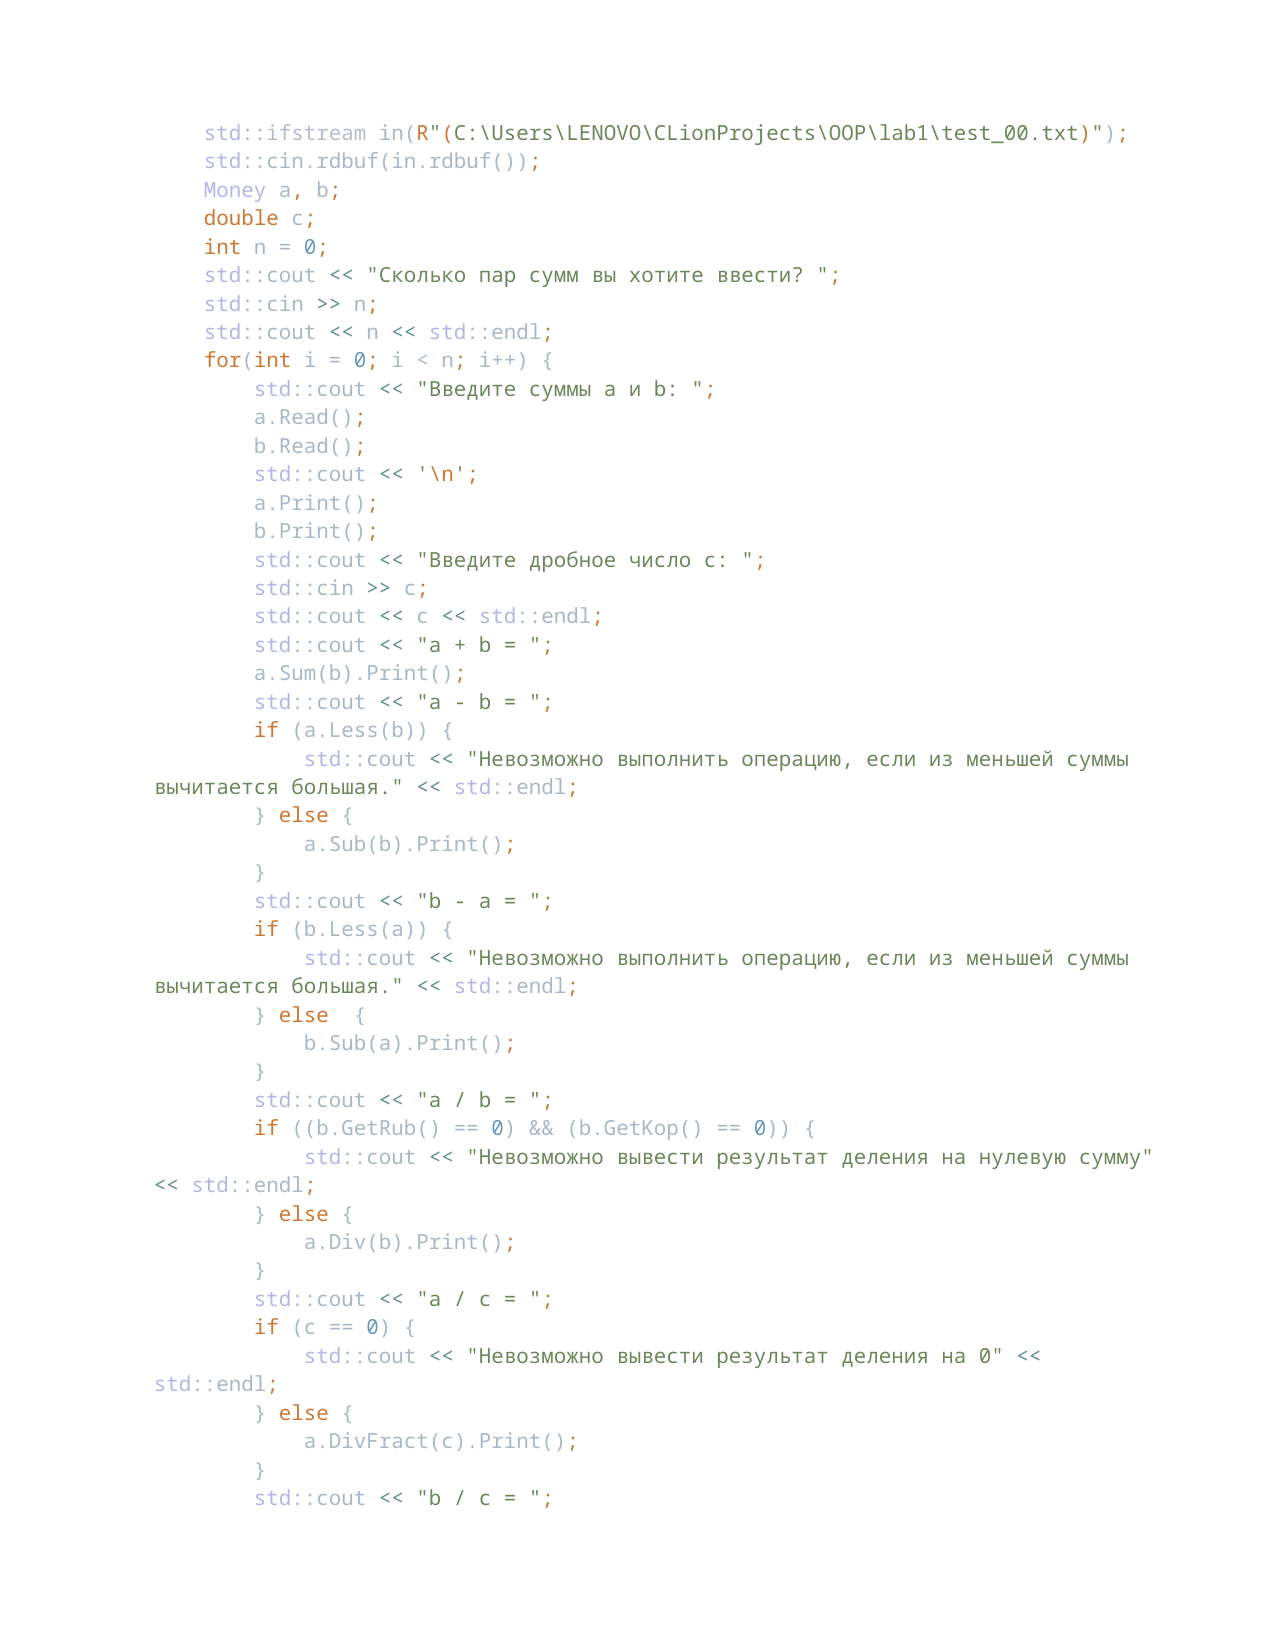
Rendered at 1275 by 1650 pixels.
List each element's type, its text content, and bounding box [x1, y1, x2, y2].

text std::ifstream in(R"(C:\Users\LENOVO\CLionProjects\OOP\lab1\test_00.txt)"); std::cin.rdbuf(in.rdbuf()); Money a, b; double c; int n = 0; std::cout << "Сколько пар сумм вы хотите ввести? "; std::cin >> n; std::cout << n << std::endl; for(int i = 0; i < n; i++) { std::cout << "Введите суммы a и b: "; a.Read(); b.Read(); std::cout << '\n'; a.Print(); b.Print(); std::cout << "Введите дробное число c: "; std::cin >> c; std::cout << c << std::endl; std::cout << "a + b = "; a.Sum(b).Print(); std::cout << "a - b = "; if (a.Less(b)) { std::cout << "Невозможно выполнить операцию, если из меньшей суммы вычитается большая." << std::endl; } else { a.Sub(b).Print(); } std::cout << "b - a = "; if (b.Less(a)) { std::cout << "Невозможно выполнить операцию, если из меньшей суммы вычитается большая." << std::endl; } else { b.Sub(a).Print(); } std::cout << "a / b = "; if ((b.GetRub() == 0) && (b.GetKop() == 0)) { std::cout << "Невозможно вывести результат деления на нулевую сумму" << std::endl; } else { a.Div(b).Print(); } std::cout << "a / c = "; if (c == 0) { std::cout << "Невозможно вывести результат деления на 0" << std::endl; } else { a.DivFract(c).Print(); } std::cout << "b / c = "; [153, 118, 1157, 1512]
